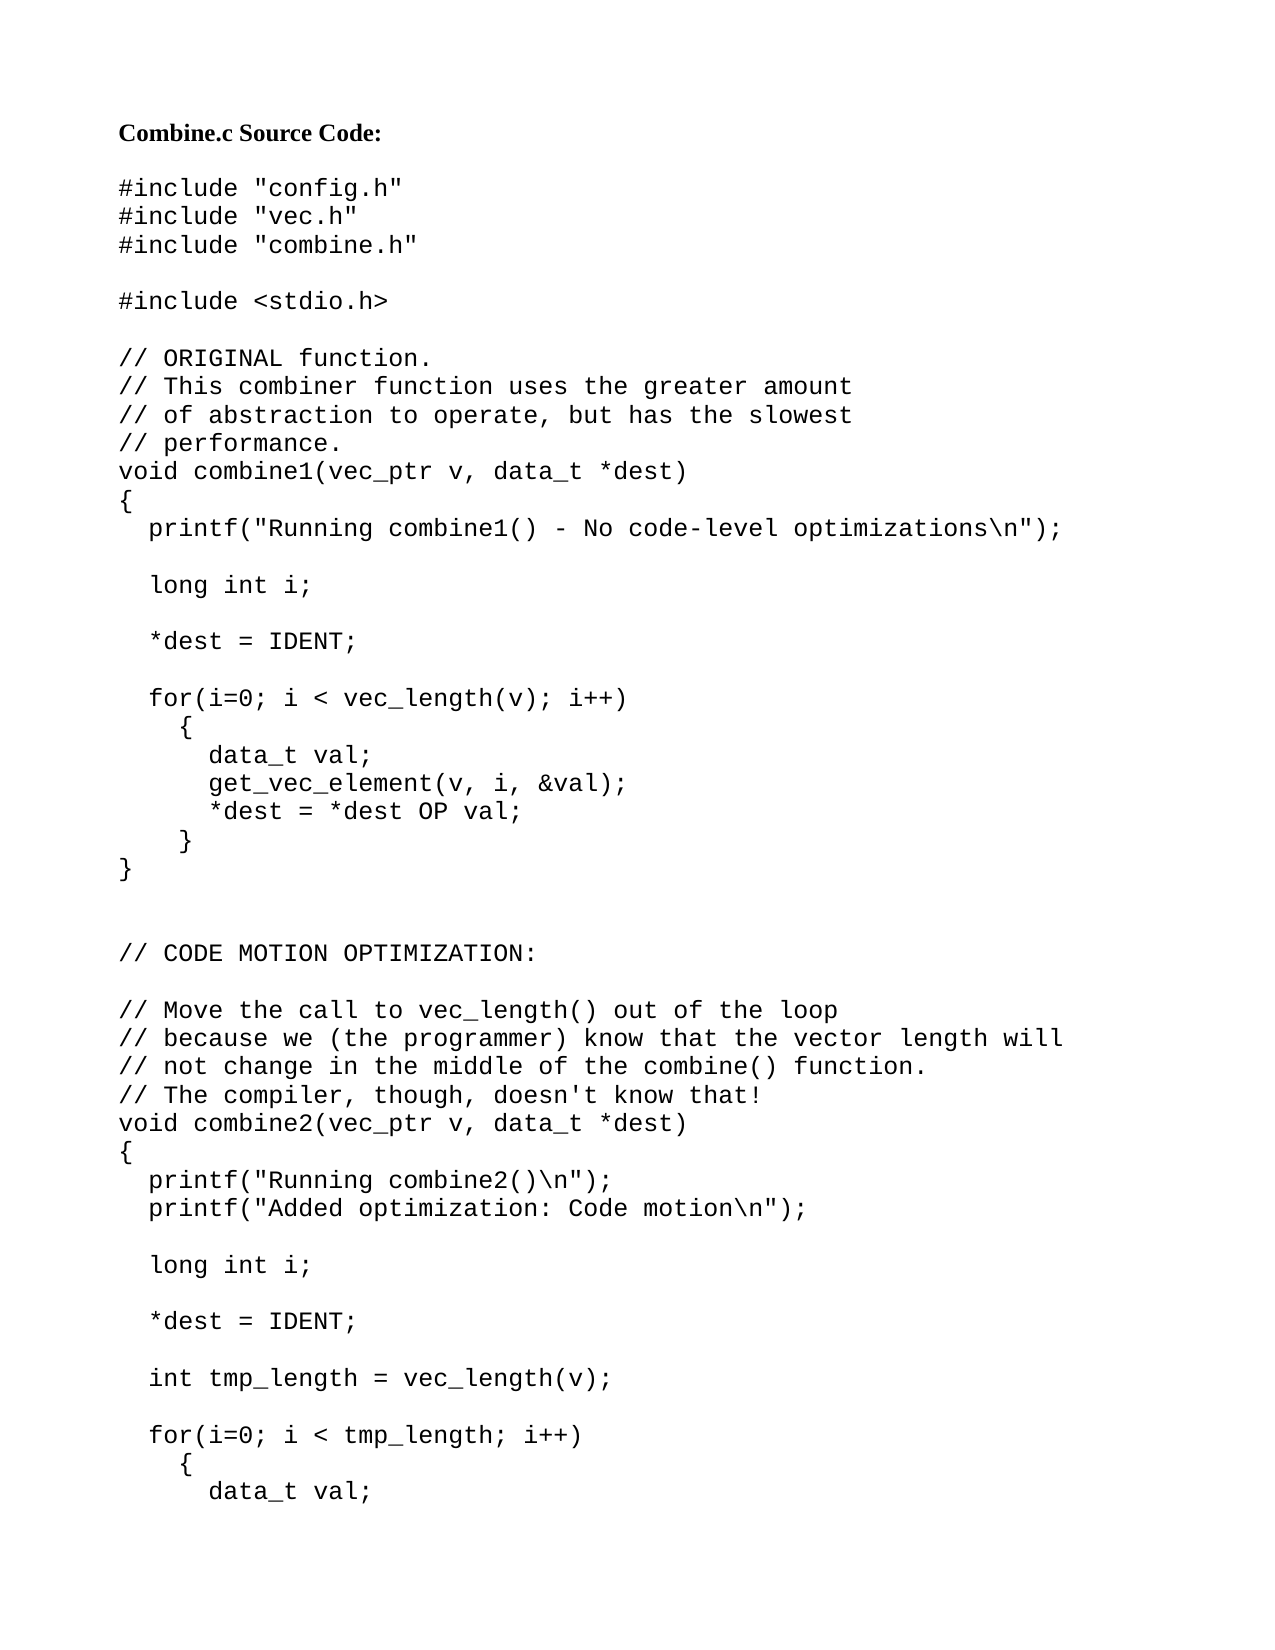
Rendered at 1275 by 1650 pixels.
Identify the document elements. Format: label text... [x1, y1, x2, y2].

text get_vec_element(v, i, &val); [118, 771, 1157, 799]
text // This combiner function uses the greater amount [118, 374, 1157, 402]
text } [118, 827, 1157, 856]
text // ORIGINAL function. [118, 346, 1157, 374]
text *dest = *dest OP val; [118, 799, 1157, 827]
text #include "config.h" [118, 176, 1157, 204]
text void combine1(vec_ptr v, data_t *dest) [118, 459, 1157, 487]
text *dest = IDENT; [118, 1309, 1157, 1337]
text long int i; [118, 1252, 1157, 1281]
text } [118, 856, 1157, 884]
text #include <stdio.h> [118, 289, 1157, 317]
text printf("Running combine2()\n"); [118, 1167, 1157, 1196]
text data_t val; [118, 742, 1157, 771]
text #include "vec.h" [118, 204, 1157, 232]
text // because we (the programmer) know that the vector length will [118, 1026, 1157, 1054]
text *dest = IDENT; [118, 629, 1157, 657]
text // of abstraction to operate, but has the slowest [118, 402, 1157, 431]
text int tmp_length = vec_length(v); [118, 1366, 1157, 1394]
text { [118, 487, 1157, 516]
text printf("Running combine1() - No code-level optimizations\n"); [118, 516, 1157, 544]
text // not change in the middle of the combine() function. [118, 1054, 1157, 1082]
text #include "combine.h" [118, 232, 1157, 261]
text Combine.c Source Code: [118, 118, 1157, 147]
text long int i; [118, 572, 1157, 601]
text { [118, 1451, 1157, 1479]
text for(i=0; i < tmp_length; i++) [118, 1422, 1157, 1451]
text { [118, 1139, 1157, 1167]
text // CODE MOTION OPTIMIZATION: [118, 941, 1157, 969]
text printf("Added optimization: Code motion\n"); [118, 1196, 1157, 1224]
text for(i=0; i < vec_length(v); i++) [118, 686, 1157, 714]
text void combine2(vec_ptr v, data_t *dest) [118, 1111, 1157, 1139]
text // The compiler, though, doesn't know that! [118, 1082, 1157, 1111]
text // Move the call to vec_length() out of the loop [118, 997, 1157, 1026]
text // performance. [118, 431, 1157, 459]
text data_t val; [118, 1479, 1157, 1507]
text { [118, 714, 1157, 742]
